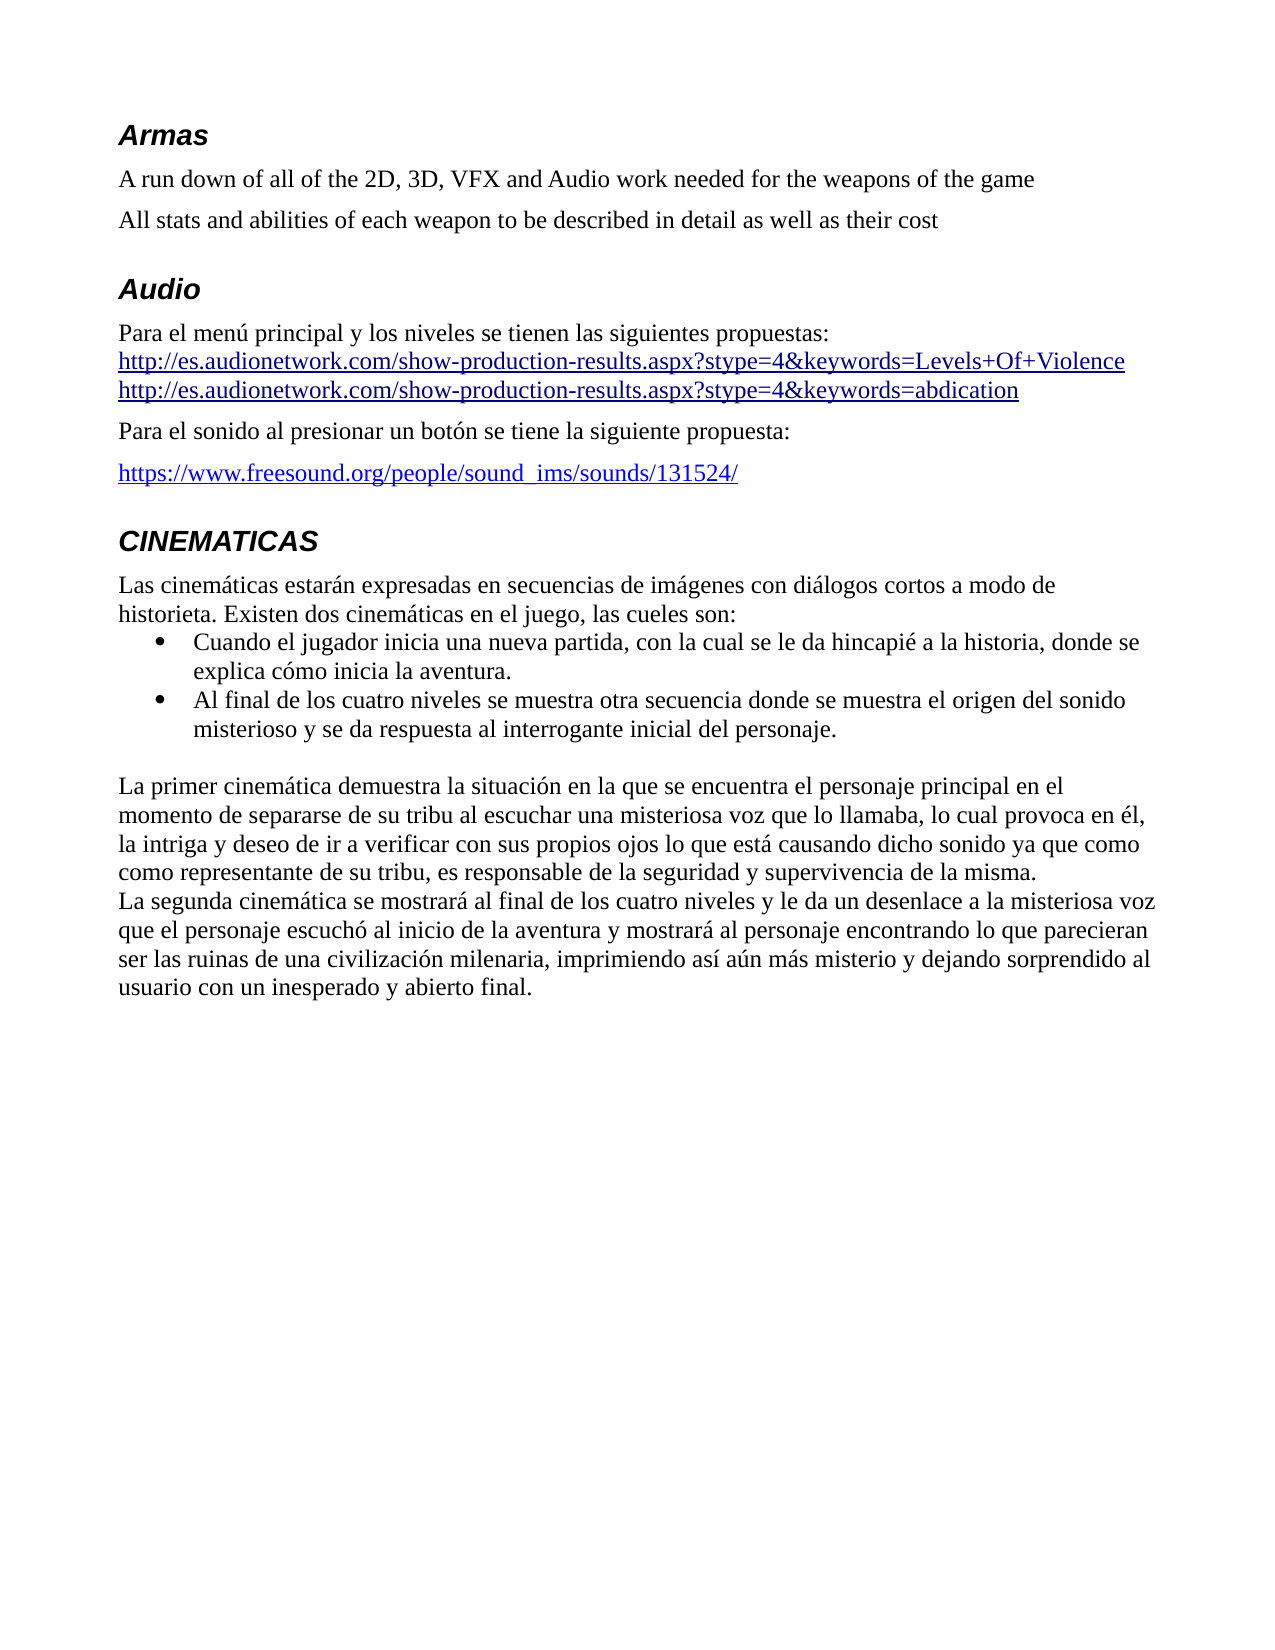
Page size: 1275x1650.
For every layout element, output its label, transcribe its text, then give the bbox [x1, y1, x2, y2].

text La primer cinemática demuestra la situación en la que se encuentra el personaje principal en el momento de separarse de su tribu al escuchar una misteriosa voz que lo llamaba, lo cual provoca en él, la intriga y deseo de ir a verificar con sus propios ojos lo que está causando dicho sonido ya que como como representante de su tribu, es responsable de la seguridad y supervivencia de la misma. [118, 771, 1157, 886]
text La segunda cinemática se mostrará al final de los cuatro niveles y le da un desenlace a la misteriosa voz que el personaje escuchó al inicio de la aventura y mostrará al personaje encontrando lo que parecieran ser las ruinas de una civilización milenaria, imprimiendo así aún más misterio y dejando sorprendido al usuario con un inesperado y abierto final. [118, 886, 1157, 1001]
subtitle CINEMATICAS [118, 524, 1157, 557]
text All stats and abilities of each weapon to be described in detail as well as their cost [118, 205, 1157, 234]
subtitle Armas [118, 118, 1157, 152]
text Para el menú principal y los niveles se tienen las siguientes propuestas: [118, 318, 1157, 346]
text Las cinemáticas estarán expresadas en secuencias de imágenes con diálogos cortos a modo de historieta. Existen dos cinemáticas en el juego, las cueles son: [118, 570, 1157, 627]
text https://www.freesound.org/people/sound_ims/sounds/131524/ [118, 458, 1157, 486]
list Cuando el jugador inicia una nueva partida, con la cual se le da hincapié a la historia, donde se explica cómo inicia la aventura. [156, 627, 1157, 685]
text http://es.audionetwork.com/show-production-results.aspx?stype=4&keywords=Levels+Of+Violence [118, 346, 1157, 375]
text A run down of all of the 2D, 3D, VFX and Audio work needed for the weapons of the game [118, 164, 1157, 193]
subtitle Audio [118, 272, 1157, 305]
text Para el sonido al presionar un botón se tiene la siguiente propuesta: [118, 416, 1157, 445]
text http://es.audionetwork.com/show-production-results.aspx?stype=4&keywords=abdication [118, 375, 1157, 404]
list Al final de los cuatro niveles se muestra otra secuencia donde se muestra el origen del sonido misterioso y se da respuesta al interrogante inicial del personaje. [156, 685, 1157, 742]
